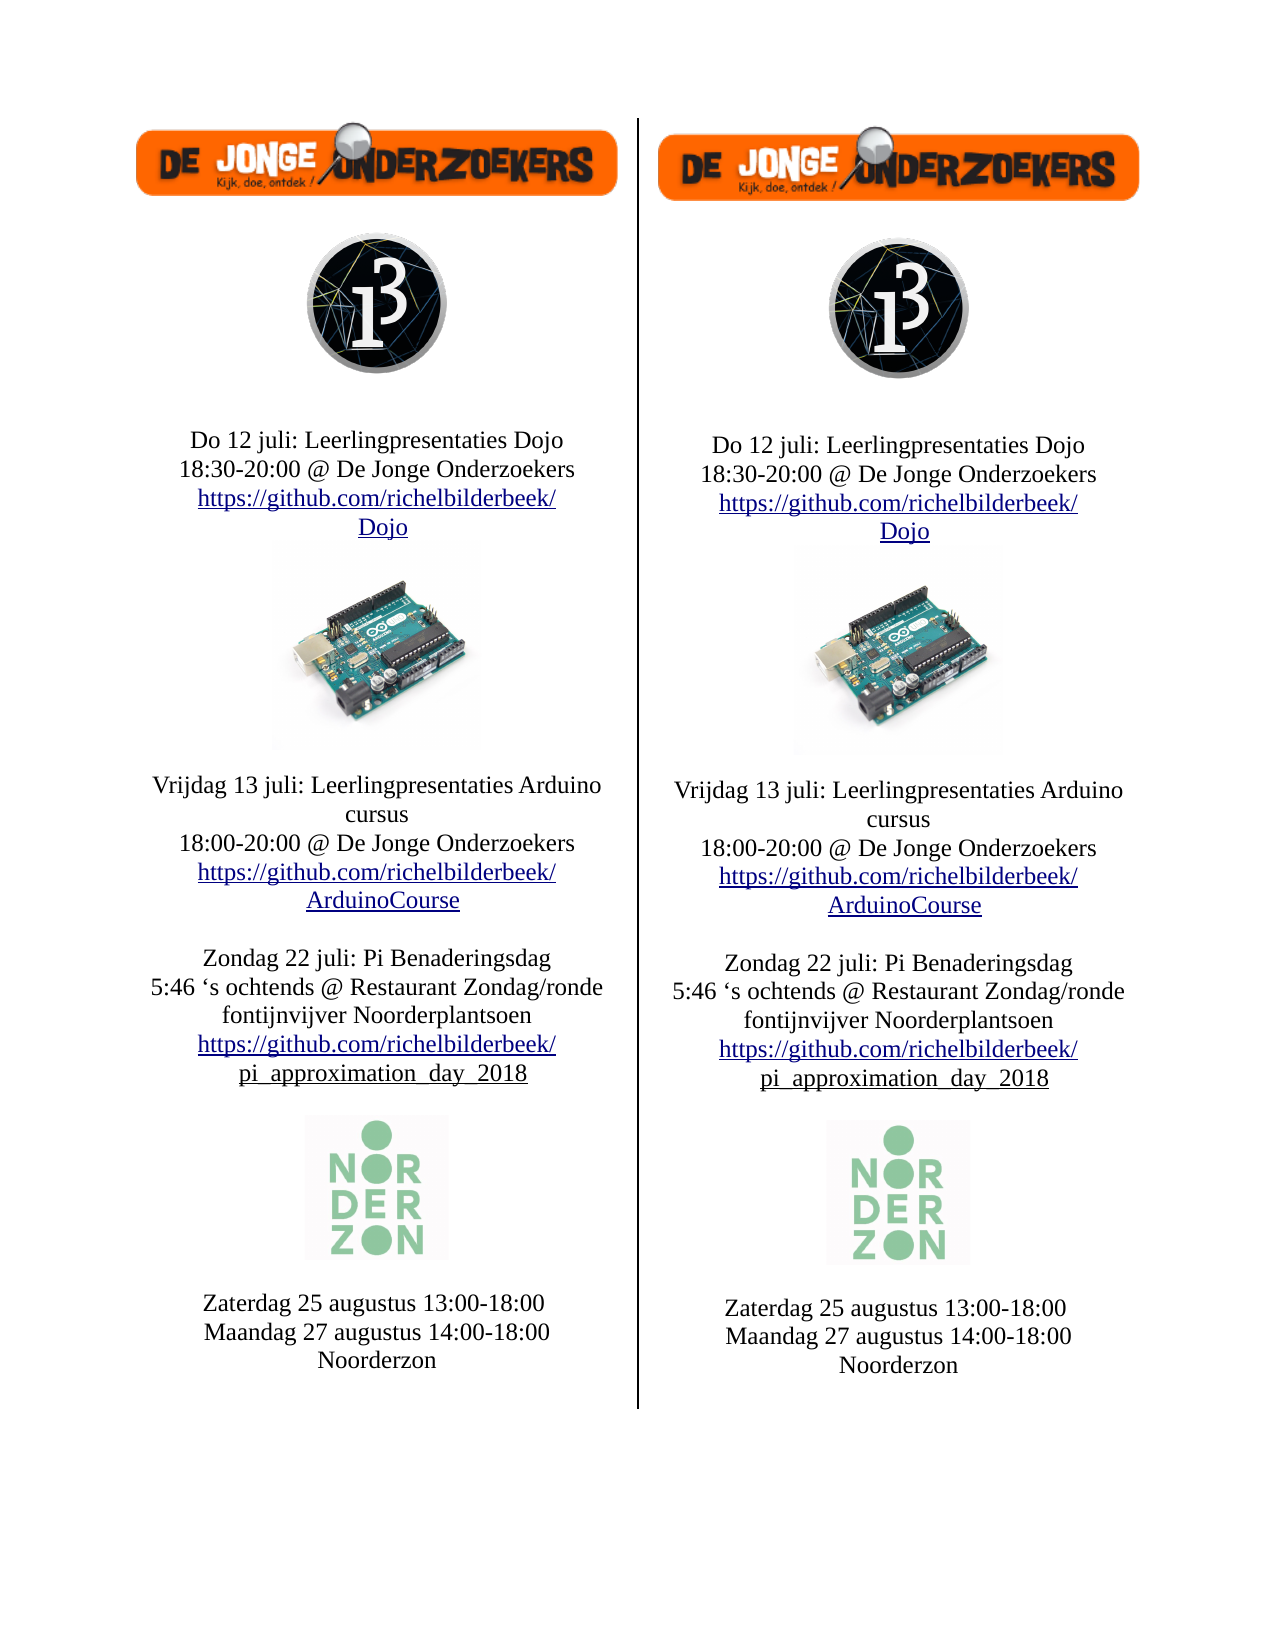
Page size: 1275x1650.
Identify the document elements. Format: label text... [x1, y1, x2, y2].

picture [657, 123, 1140, 201]
text 5:46 ‘s ochtends @ Restaurant Zondag/ronde fontijnvijver Noorderplantsoen [640, 976, 1157, 1034]
text pi_approximation_day_2018 [640, 1063, 1157, 1091]
text 18:00-20:00 @ De Jonge Onderzoekers [640, 833, 1157, 861]
text Dojo [640, 516, 1157, 545]
text https://github.com/richelbilderbeek/ [118, 483, 635, 512]
text Noorderzon [118, 1345, 635, 1374]
text https://github.com/richelbilderbeek/ [118, 857, 635, 885]
text Dojo [118, 512, 635, 540]
text https://github.com/richelbilderbeek/ [640, 1034, 1157, 1063]
picture [271, 540, 482, 750]
picture [793, 545, 1004, 755]
text Noorderzon [640, 1350, 1157, 1379]
picture [304, 1115, 449, 1260]
text pi_approximation_day_2018 [118, 1058, 635, 1087]
text https://github.com/richelbilderbeek/ [640, 861, 1157, 890]
text ArduinoCourse [640, 890, 1157, 919]
picture [135, 118, 618, 196]
text Do 12 juli: Leerlingpresentaties Dojo [640, 430, 1157, 459]
picture [297, 224, 456, 383]
picture [819, 228, 978, 388]
text Vrijdag 13 juli: Leerlingpresentaties Arduino cursus [118, 770, 635, 828]
text Zaterdag 25 augustus 13:00-18:00 [118, 1288, 635, 1317]
text ArduinoCourse [118, 885, 635, 914]
text Do 12 juli: Leerlingpresentaties Dojo [118, 425, 635, 454]
text 18:30-20:00 @ De Jonge Onderzoekers [640, 459, 1157, 488]
text Zaterdag 25 augustus 13:00-18:00 [640, 1293, 1157, 1321]
text Maandag 27 augustus 14:00-18:00 [118, 1317, 635, 1345]
text Zondag 22 juli: Pi Benaderingsdag [640, 948, 1157, 976]
text Maandag 27 augustus 14:00-18:00 [640, 1321, 1157, 1350]
text Zondag 22 juli: Pi Benaderingsdag [118, 943, 635, 972]
text 5:46 ‘s ochtends @ Restaurant Zondag/ronde fontijnvijver Noorderplantsoen [118, 972, 635, 1029]
text https://github.com/richelbilderbeek/ [118, 1029, 635, 1058]
picture [826, 1120, 971, 1265]
text 18:30-20:00 @ De Jonge Onderzoekers [118, 454, 635, 483]
text 18:00-20:00 @ De Jonge Onderzoekers [118, 828, 635, 857]
text https://github.com/richelbilderbeek/ [640, 488, 1157, 516]
text Vrijdag 13 juli: Leerlingpresentaties Arduino cursus [640, 775, 1157, 833]
